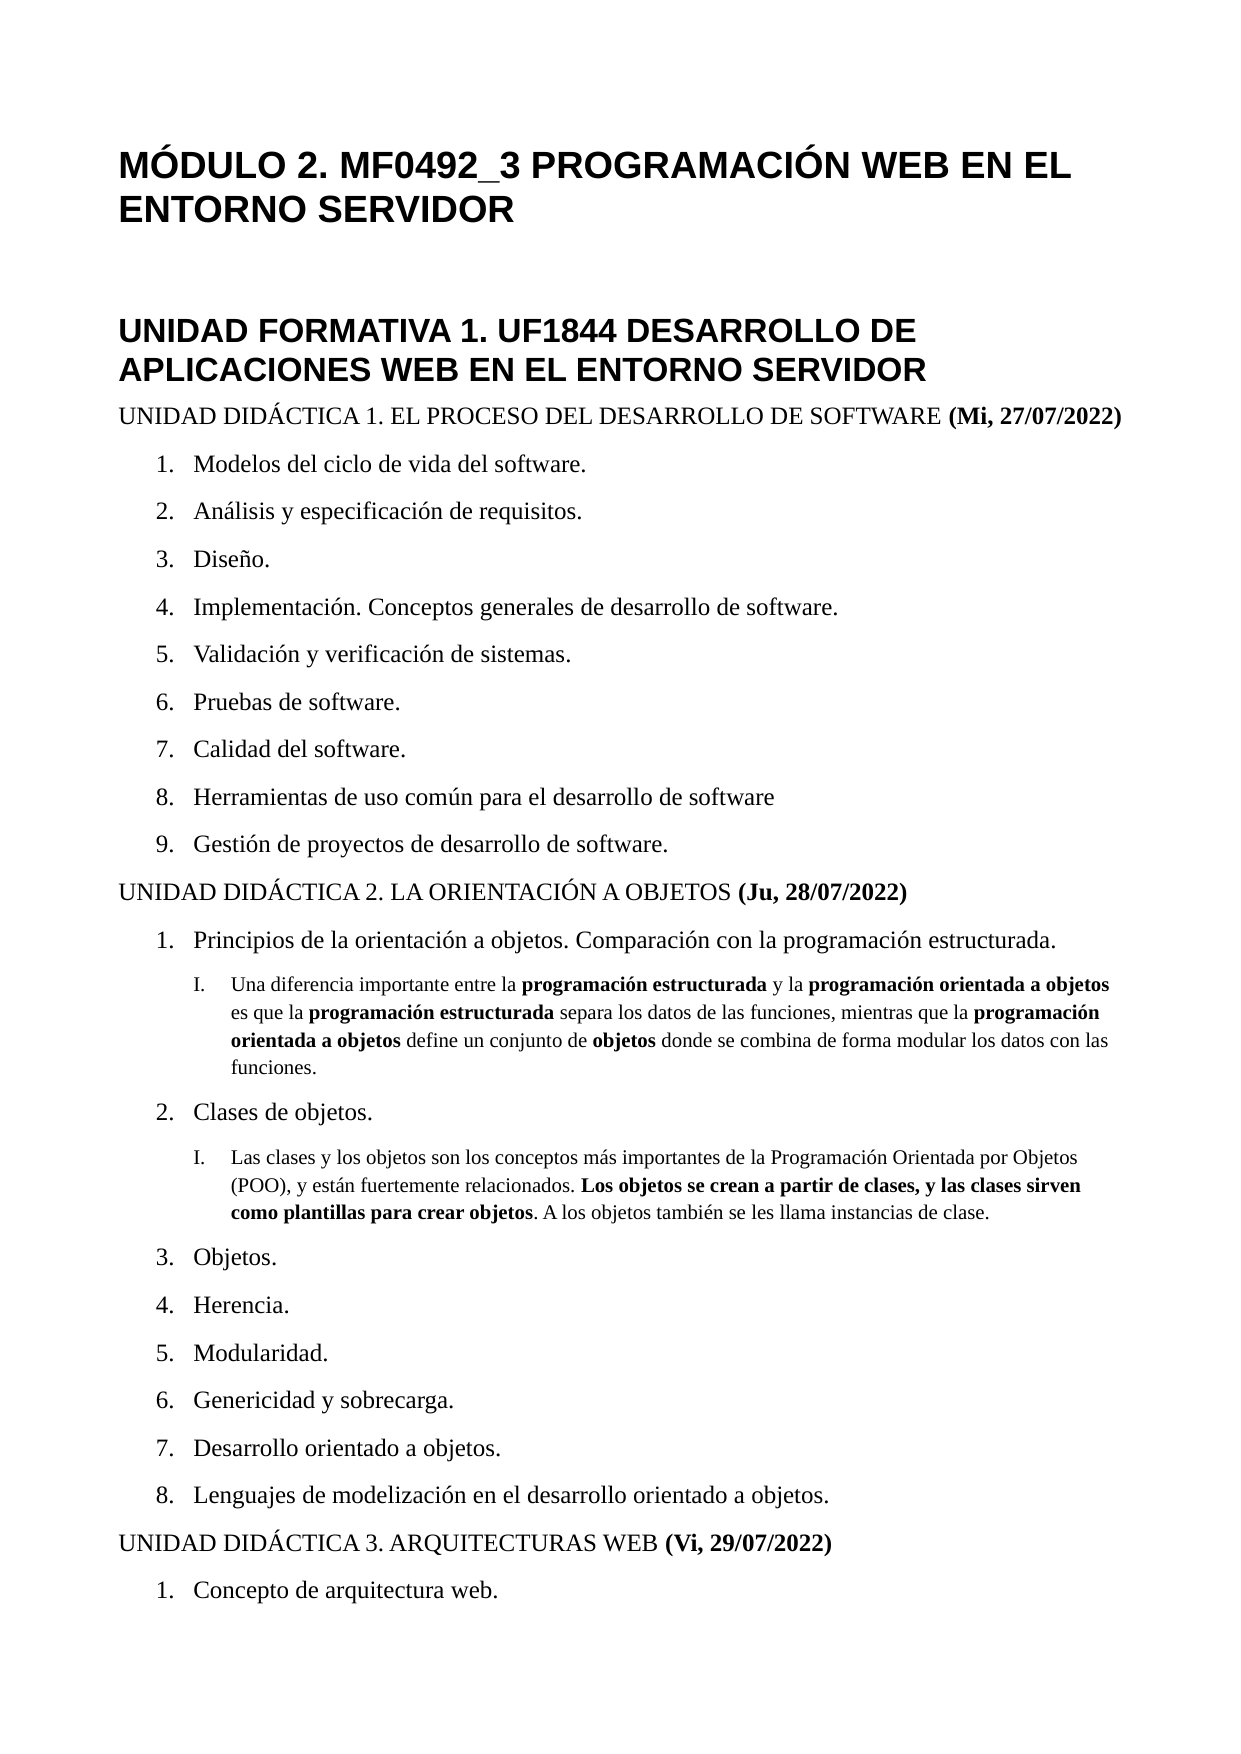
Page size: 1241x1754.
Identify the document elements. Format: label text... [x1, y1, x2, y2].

list Modelos del ciclo de vida del software. [156, 449, 1122, 477]
text UNIDAD DIDÁCTICA 2. LA ORIENTACIÓN A OBJETOS (Ju, 28/07/2022) [118, 877, 1122, 906]
subtitle UNIDAD FORMATIVA 1. UF1844 DESARROLLO DE APLICACIONES WEB EN EL ENTORNO SERVIDOR [118, 311, 1122, 389]
text UNIDAD DIDÁCTICA 1. EL PROCESO DEL DESARROLLO DE SOFTWARE (Mi, 27/07/2022) [118, 401, 1122, 430]
list Diseño. [156, 544, 1122, 573]
list Gestión de proyectos de desarrollo de software. [156, 829, 1122, 858]
subtitle MÓDULO 2. MF0492_3 PROGRAMACIÓN WEB EN EL ENTORNO SERVIDOR [118, 143, 1122, 230]
list Calidad del software. [156, 734, 1122, 763]
list Pruebas de software. [156, 687, 1122, 716]
list Concepto de arquitectura web. [156, 1576, 1122, 1604]
list Desarrollo orientado a objetos. [156, 1433, 1122, 1462]
list Validación y verificación de sistemas. [156, 639, 1122, 668]
list Clases de objetos. [156, 1097, 1122, 1126]
list Las clases y los objetos son los conceptos más importantes de la Programación Orientada por Objetos (POO), y están fuertemente relacionados. Los objetos se crean a partir de clases, y las clases sirven como plantillas para crear objetos. A los objetos también se les llama instancias de clase. [193, 1145, 1122, 1224]
text UNIDAD DIDÁCTICA 3. ARQUITECTURAS WEB (Vi, 29/07/2022) [118, 1528, 1122, 1557]
list Implementación. Conceptos generales de desarrollo de software. [156, 592, 1122, 620]
list Una diferencia importante entre la programación estructurada y la programación orientada a objetos es que la programación estructurada separa los datos de las funciones, mientras que la programación orientada a objetos define un conjunto de objetos donde se combina de forma modular los datos con las funciones. [193, 972, 1122, 1079]
list Objetos. [156, 1242, 1122, 1271]
list Modularidad. [156, 1338, 1122, 1366]
list Principios de la orientación a objetos. Comparación con la programación estructurada. [156, 925, 1122, 953]
list Herencia. [156, 1290, 1122, 1319]
list Análisis y especificación de requisitos. [156, 496, 1122, 525]
list Herramientas de uso común para el desarrollo de software [156, 782, 1122, 811]
list Lenguajes de modelización en el desarrollo orientado a objetos. [156, 1480, 1122, 1509]
list Genericidad y sobrecarga. [156, 1385, 1122, 1414]
